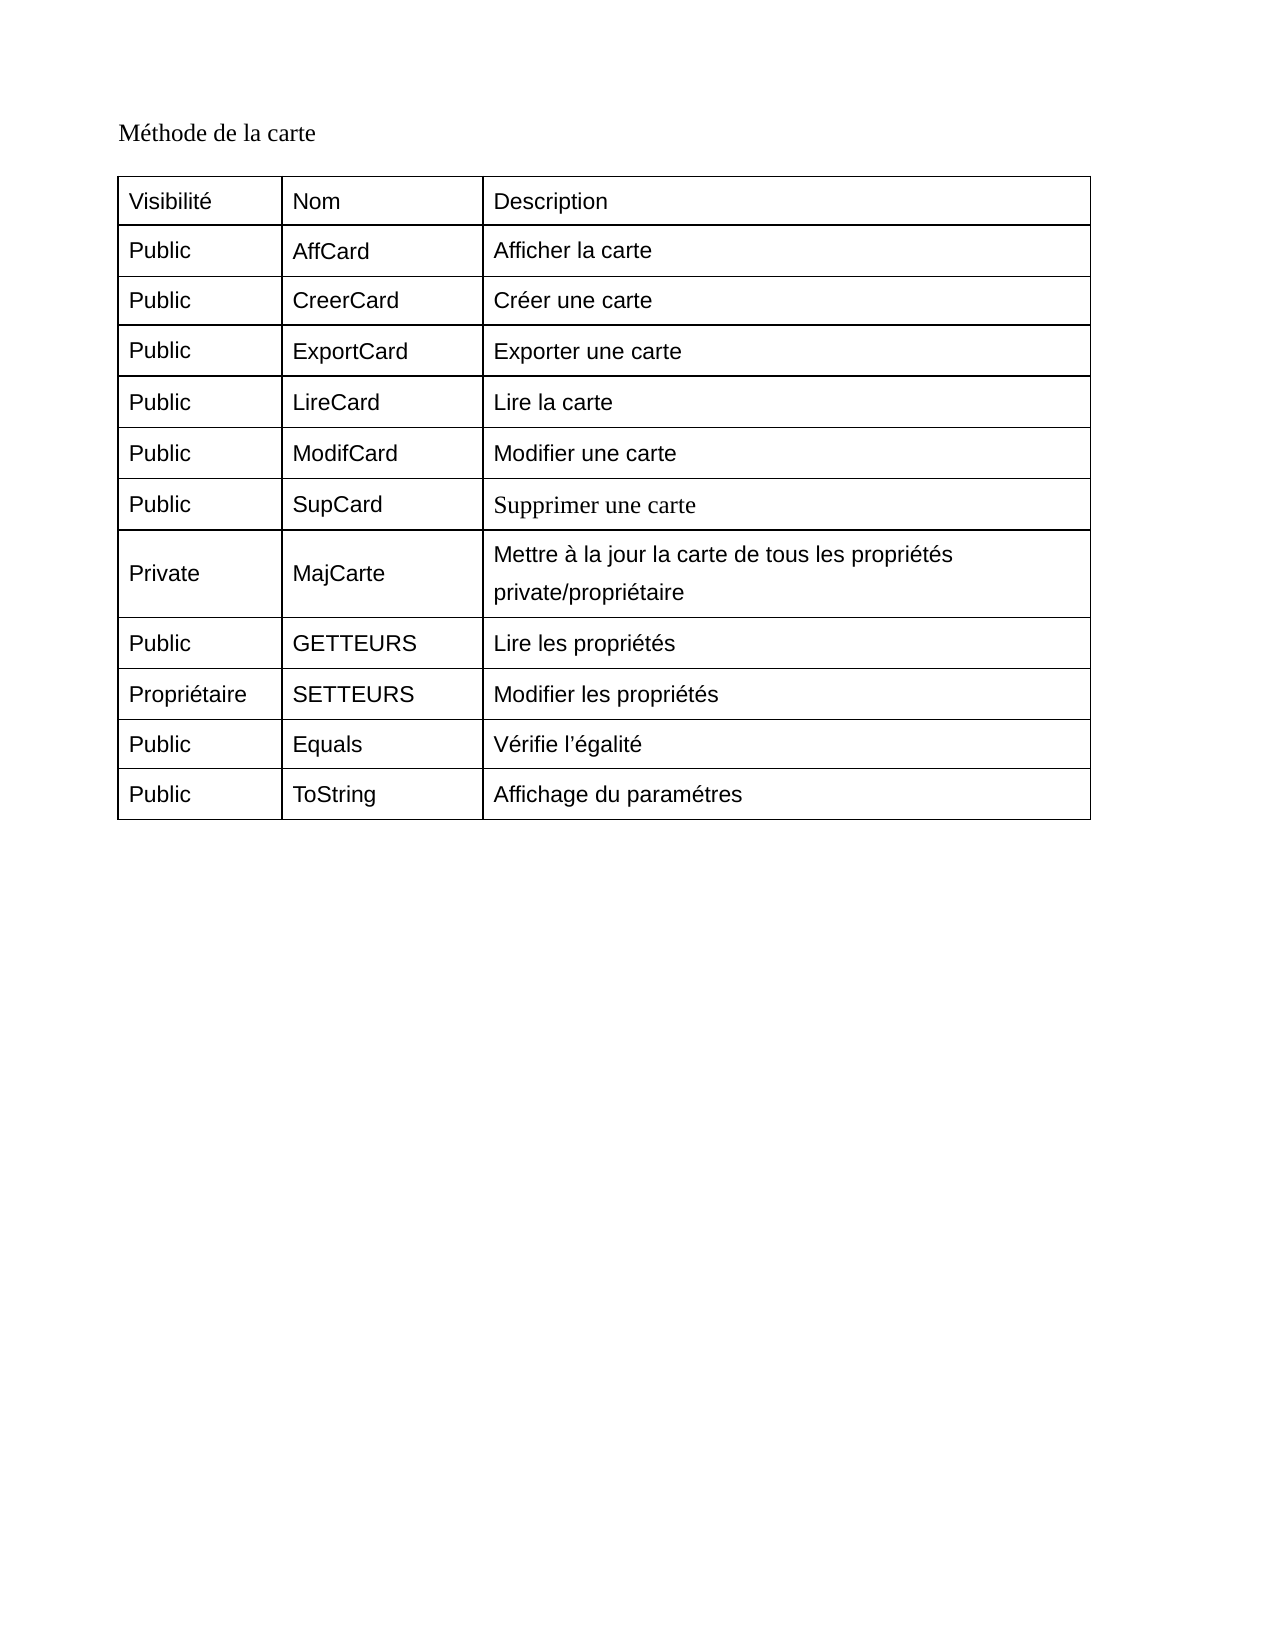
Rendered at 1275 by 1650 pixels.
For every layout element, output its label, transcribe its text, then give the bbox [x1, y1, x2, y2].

table_cell Equals [283, 720, 482, 767]
table_cell Private [119, 531, 281, 616]
table_cell Lire la carte [484, 377, 1090, 427]
table_cell Propriétaire [119, 669, 281, 719]
table_cell SETTEURS [283, 669, 482, 719]
table_cell Affichage du paramétres [484, 769, 1090, 818]
table_cell SupCard [283, 479, 482, 529]
table_cell ToString [283, 769, 482, 818]
table_cell Lire les propriétés [484, 618, 1090, 667]
table_cell ModifCard [283, 428, 482, 478]
table_cell Public [119, 479, 281, 529]
table_cell Public [119, 428, 281, 478]
table_header Description [484, 177, 1090, 224]
table_cell AffCard [283, 226, 482, 276]
text Méthode de la carte [118, 118, 1157, 147]
table_header Nom [283, 177, 482, 224]
table_cell Afficher la carte [484, 226, 1090, 276]
table_cell Créer une carte [484, 277, 1090, 324]
table_cell Supprimer une carte [484, 479, 1090, 529]
table_cell Mettre à la jour la carte de tous les propriétés private/propriétaire [484, 531, 1090, 616]
table_cell MajCarte [283, 531, 482, 616]
table_cell Public [119, 377, 281, 427]
table_cell ExportCard [283, 326, 482, 375]
table_cell Public [119, 720, 281, 767]
table_cell Exporter une carte [484, 326, 1090, 375]
table_cell Public [119, 769, 281, 818]
table_cell LireCard [283, 377, 482, 427]
table_cell CreerCard [283, 277, 482, 324]
table_cell Public [119, 226, 281, 276]
table_cell Public [119, 618, 281, 667]
table_cell Modifier les propriétés [484, 669, 1090, 719]
table_cell Modifier une carte [484, 428, 1090, 478]
table_cell Public [119, 326, 281, 375]
table_cell Public [119, 277, 281, 324]
table_cell GETTEURS [283, 618, 482, 667]
table_cell Vérifie l’égalité [484, 720, 1090, 767]
table_header Visibilité [119, 177, 281, 224]
